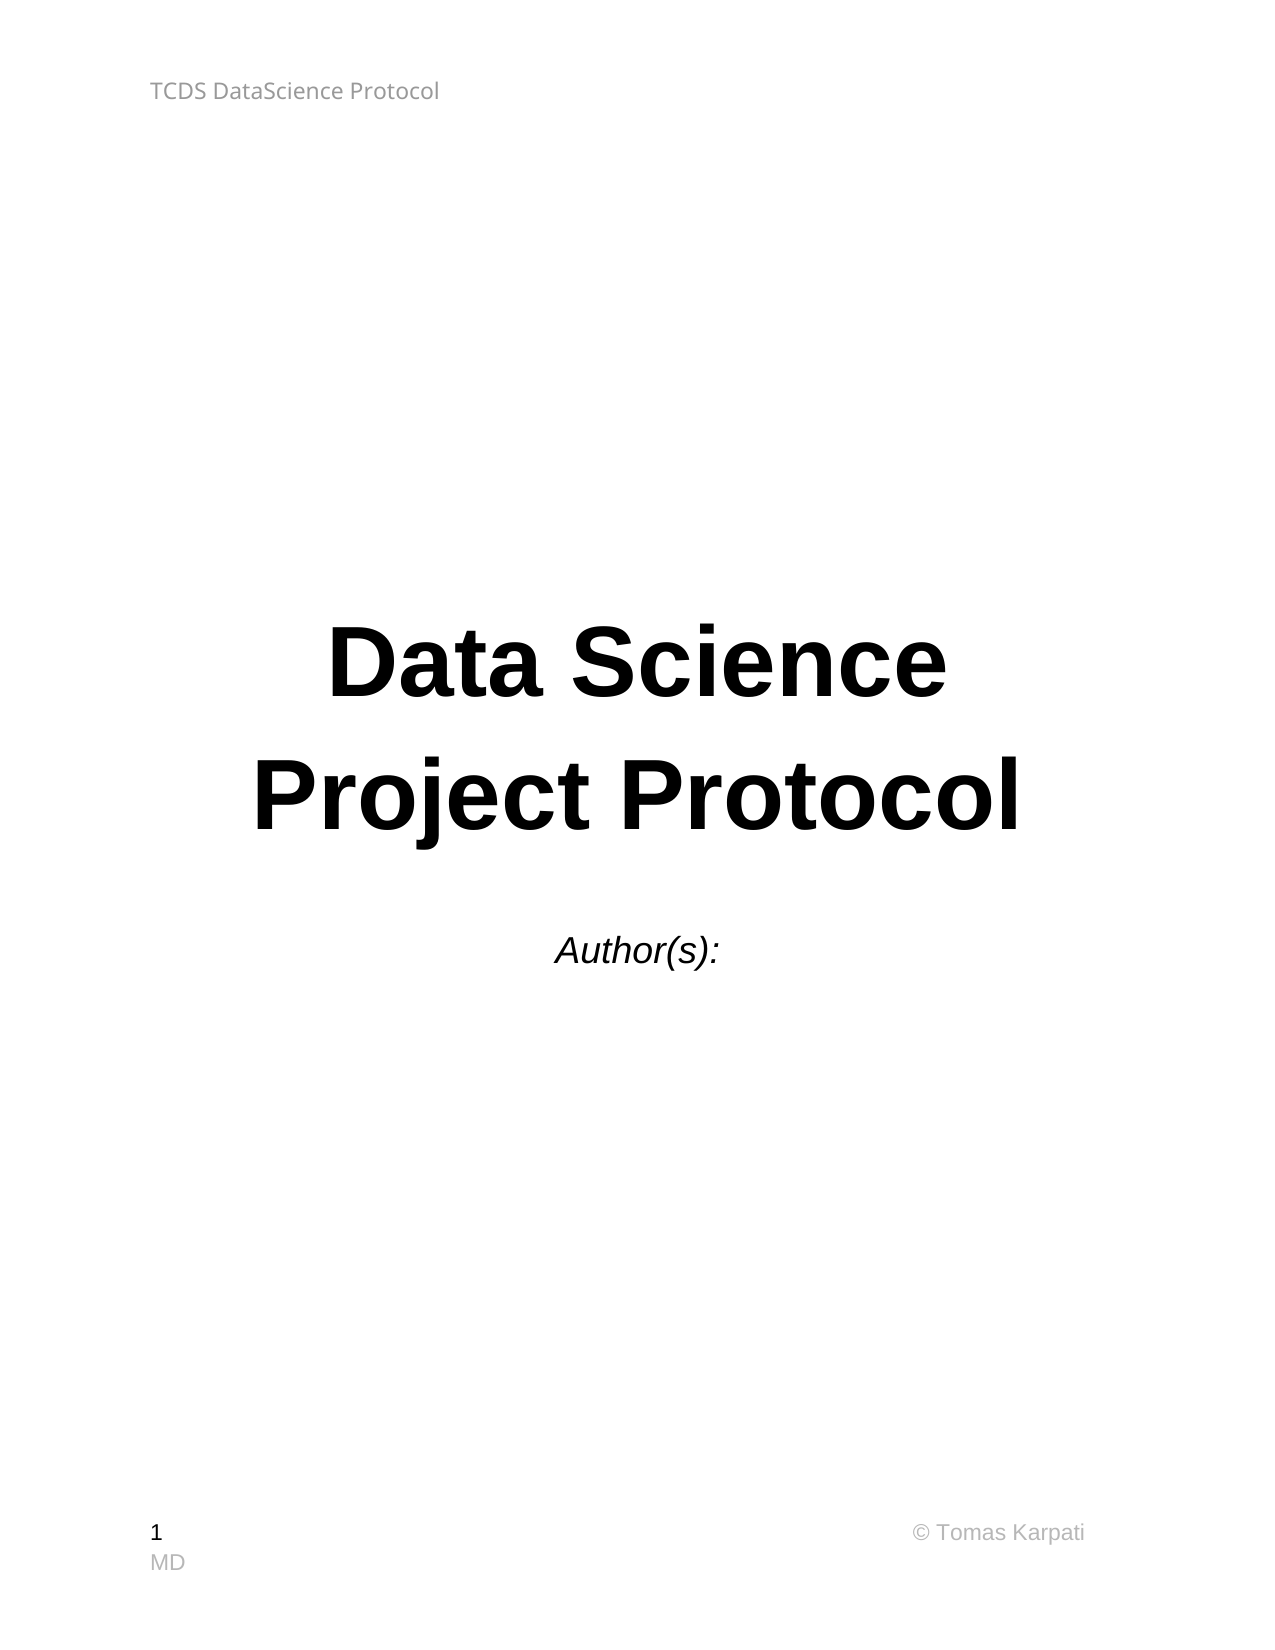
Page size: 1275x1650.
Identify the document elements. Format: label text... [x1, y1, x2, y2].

text Author(s): [150, 928, 1125, 971]
text Data Science Project Protocol [150, 603, 1125, 850]
